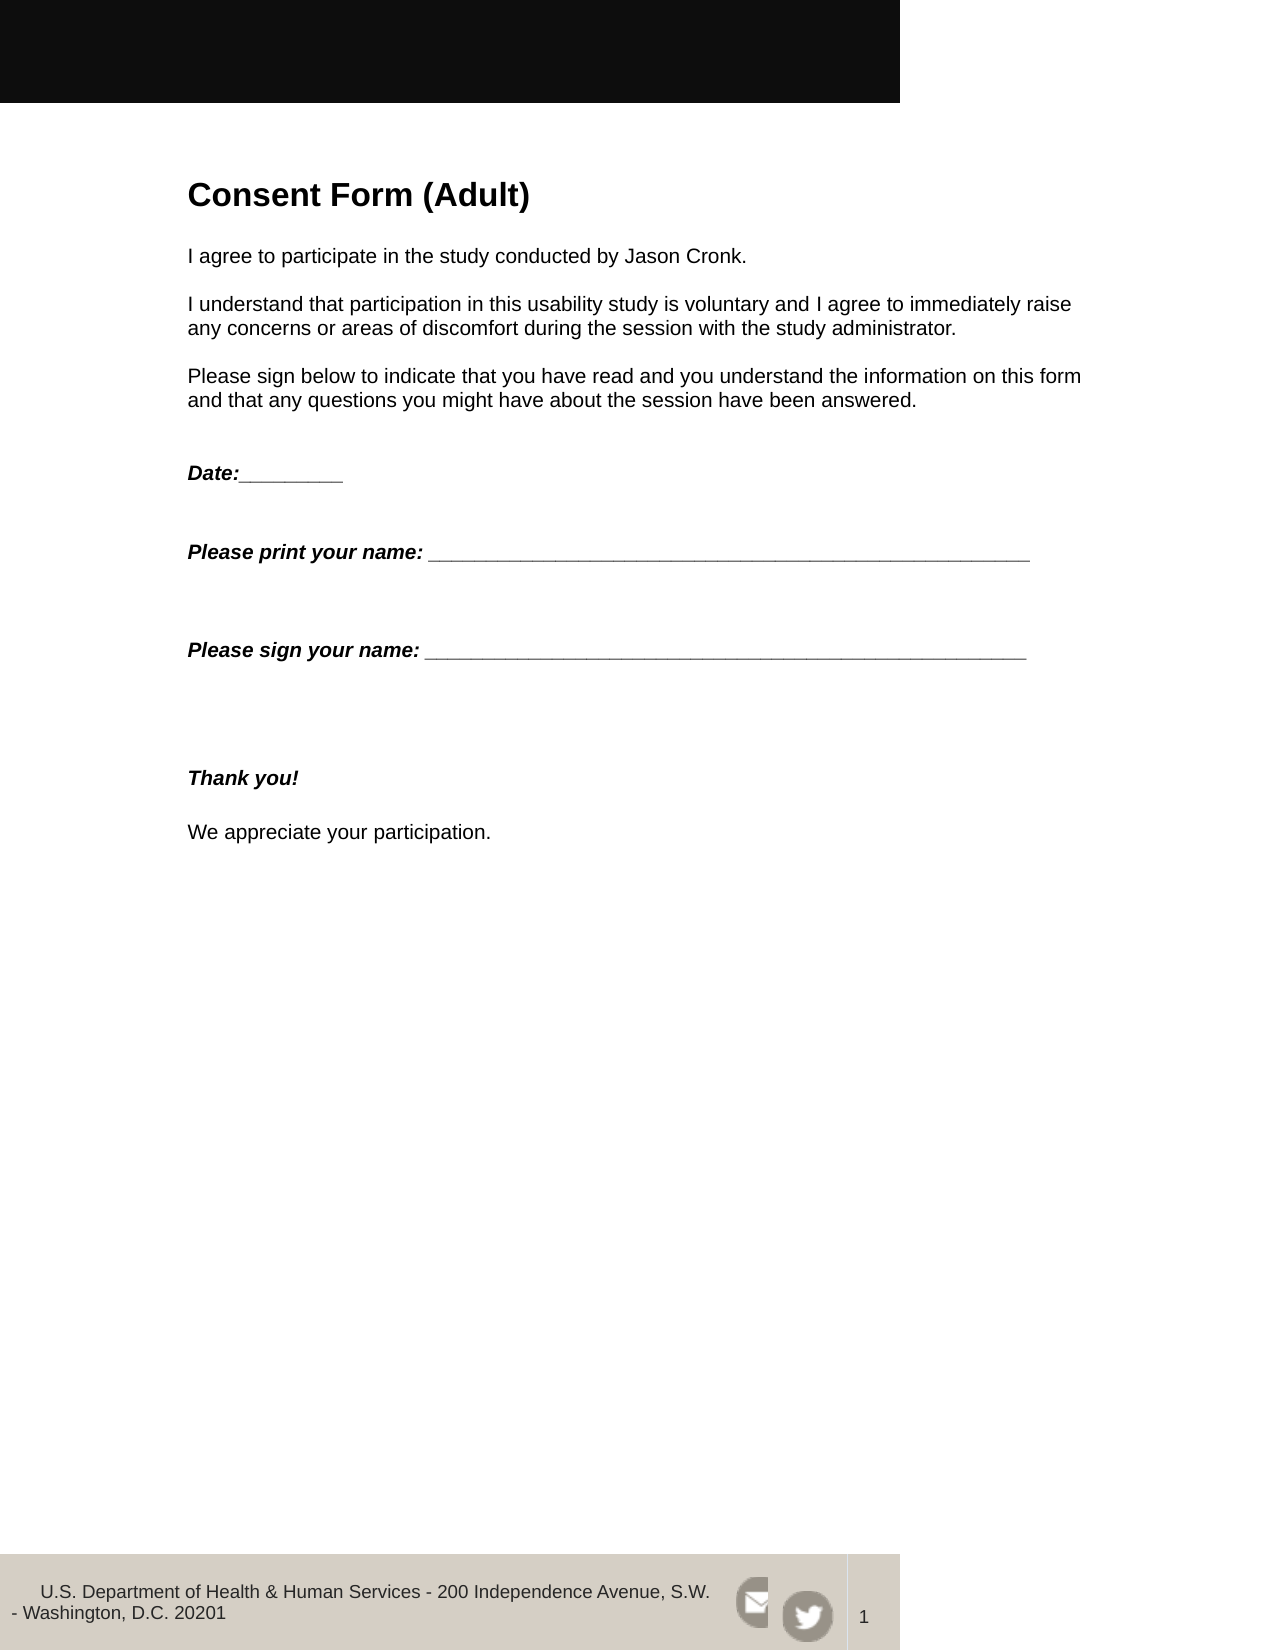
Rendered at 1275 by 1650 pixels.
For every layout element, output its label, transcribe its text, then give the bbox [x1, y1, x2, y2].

picture [736, 1577, 768, 1628]
subtitle Thank you! [187, 766, 1087, 789]
text I agree to participate in the study conducted by Jason Cronk. [187, 244, 1087, 268]
subtitle Consent Form (Adult) [187, 175, 1087, 213]
subtitle Please sign your name: ____________________________________________________ [187, 637, 1087, 661]
subtitle Date:_________ [187, 460, 1087, 484]
text We appreciate your participation. [187, 820, 1087, 844]
picture [782, 1591, 834, 1642]
text I understand that participation in this usability study is voluntary and I agree to immediately raise any concerns or areas of discomfort during the session with the study administrator. [187, 292, 1087, 339]
subtitle Please print your name: ____________________________________________________ [187, 539, 1087, 563]
text Please sign below to indicate that you have read and you understand the information on this form and that any questions you might have about the session have been answered. [187, 363, 1087, 411]
